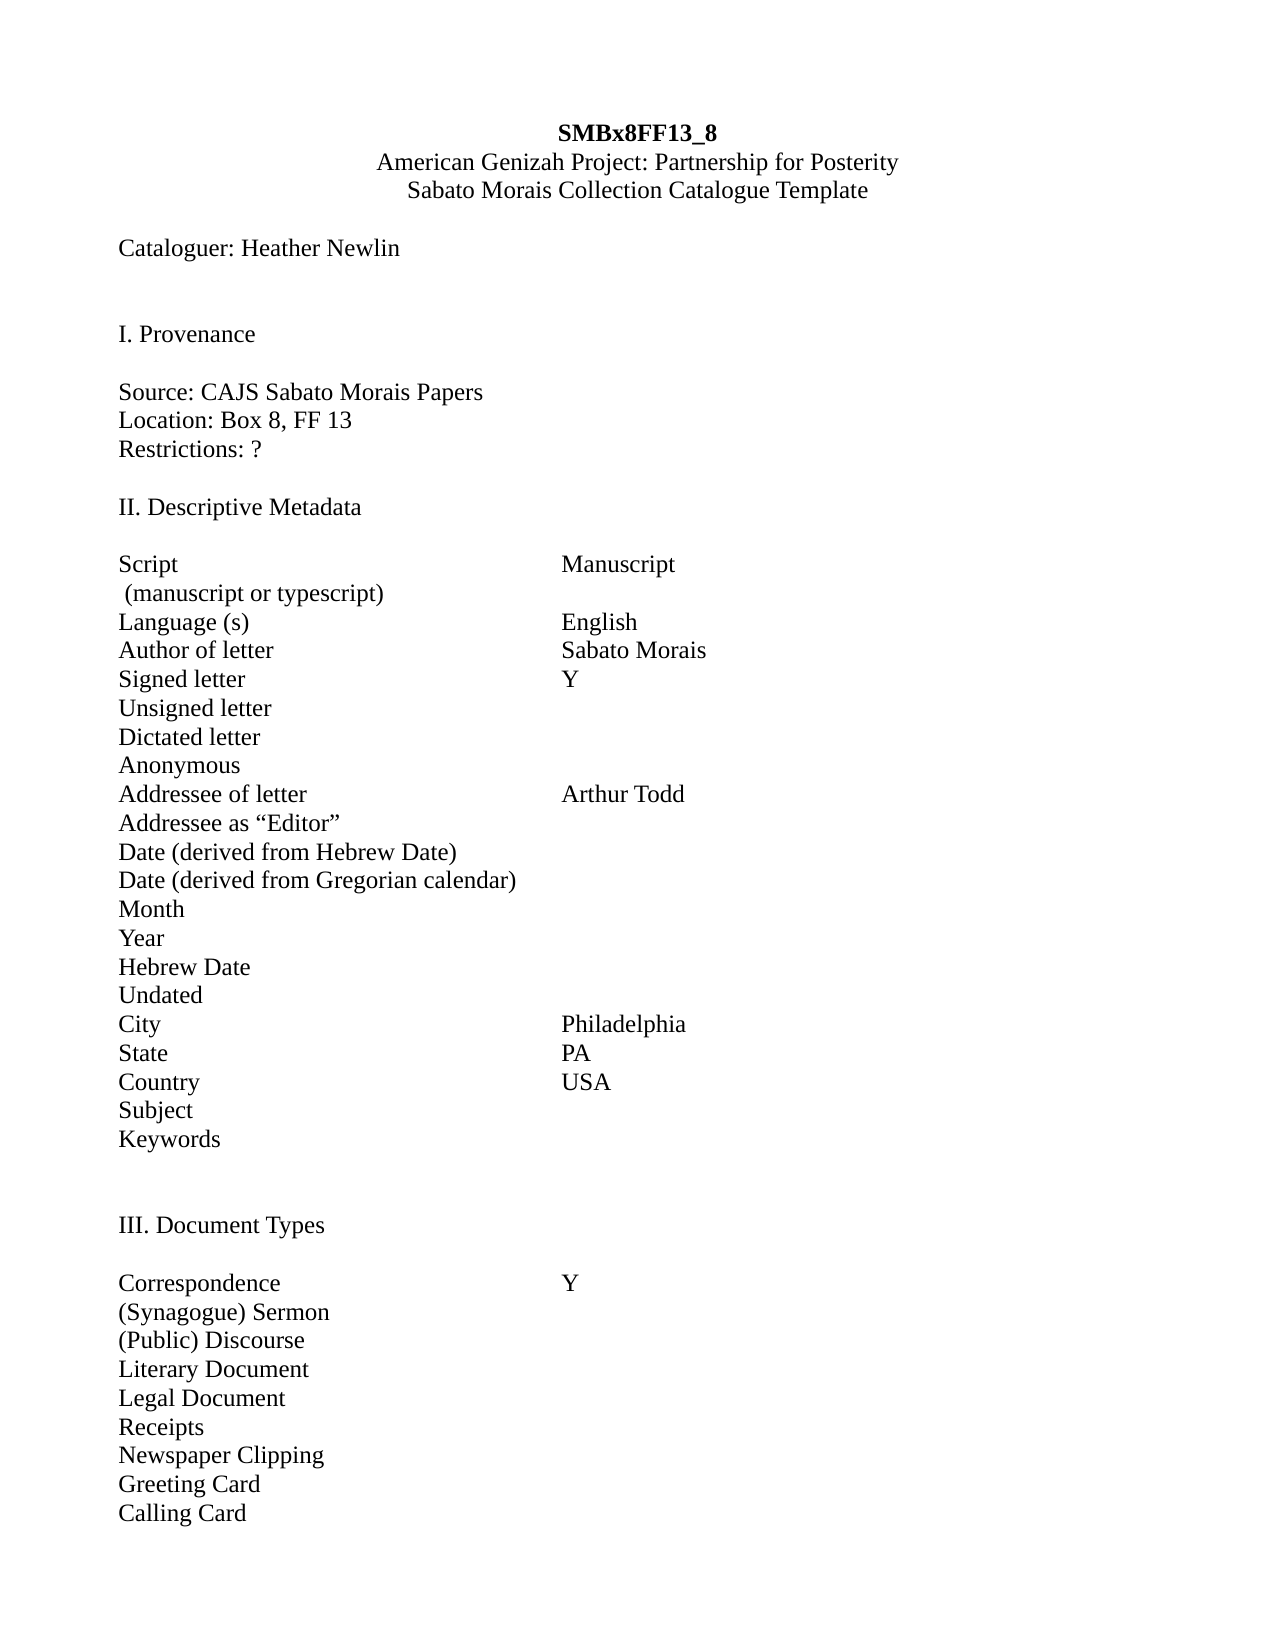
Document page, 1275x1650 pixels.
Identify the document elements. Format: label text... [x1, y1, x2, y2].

text Subject [118, 1096, 1157, 1124]
text (Synagogue) Sermon [118, 1297, 1157, 1326]
text Cataloguer: Heather Newlin [118, 233, 1157, 262]
text Date (derived from Gregorian calendar) [118, 866, 1157, 894]
text Restrictions: ? [118, 434, 1157, 463]
text (Public) Discourse [118, 1326, 1157, 1354]
text Addressee of letter Arthur Todd [118, 779, 1157, 808]
text Newspaper Clipping [118, 1441, 1157, 1469]
text Sabato Morais Collection Catalogue Template [118, 176, 1157, 204]
text SMBx8FF13_8 [118, 118, 1157, 147]
text State PA [118, 1038, 1157, 1067]
text Addressee as “Editor” [118, 808, 1157, 837]
text Script Manuscript [118, 549, 1157, 578]
text Author of letter Sabato Morais [118, 636, 1157, 664]
text Source: CAJS Sabato Morais Papers [118, 377, 1157, 406]
text Calling Card [118, 1498, 1157, 1527]
text Literary Document [118, 1354, 1157, 1383]
text Greeting Card [118, 1469, 1157, 1498]
text Anonymous [118, 751, 1157, 779]
text Language (s) English [118, 607, 1157, 636]
text (manuscript or typescript) [118, 578, 1157, 607]
text Dictated letter [118, 722, 1157, 751]
text Keywords [118, 1124, 1157, 1153]
text I. Provenance [118, 319, 1157, 348]
text Year [118, 923, 1157, 952]
text II. Descriptive Metadata [118, 492, 1157, 521]
text Receipts [118, 1412, 1157, 1441]
text Date (derived from Hebrew Date) [118, 837, 1157, 866]
text Signed letter Y [118, 664, 1157, 693]
text Correspondence Y [118, 1268, 1157, 1297]
text Location: Box 8, FF 13 [118, 406, 1157, 434]
text City Philadelphia [118, 1009, 1157, 1038]
text Unsigned letter [118, 693, 1157, 722]
text Country USA [118, 1067, 1157, 1096]
text Month [118, 894, 1157, 923]
text American Genizah Project: Partnership for Posterity [118, 147, 1157, 176]
text Hebrew Date [118, 952, 1157, 981]
text Legal Document [118, 1383, 1157, 1412]
text Undated [118, 981, 1157, 1009]
text III. Document Types [118, 1211, 1157, 1239]
